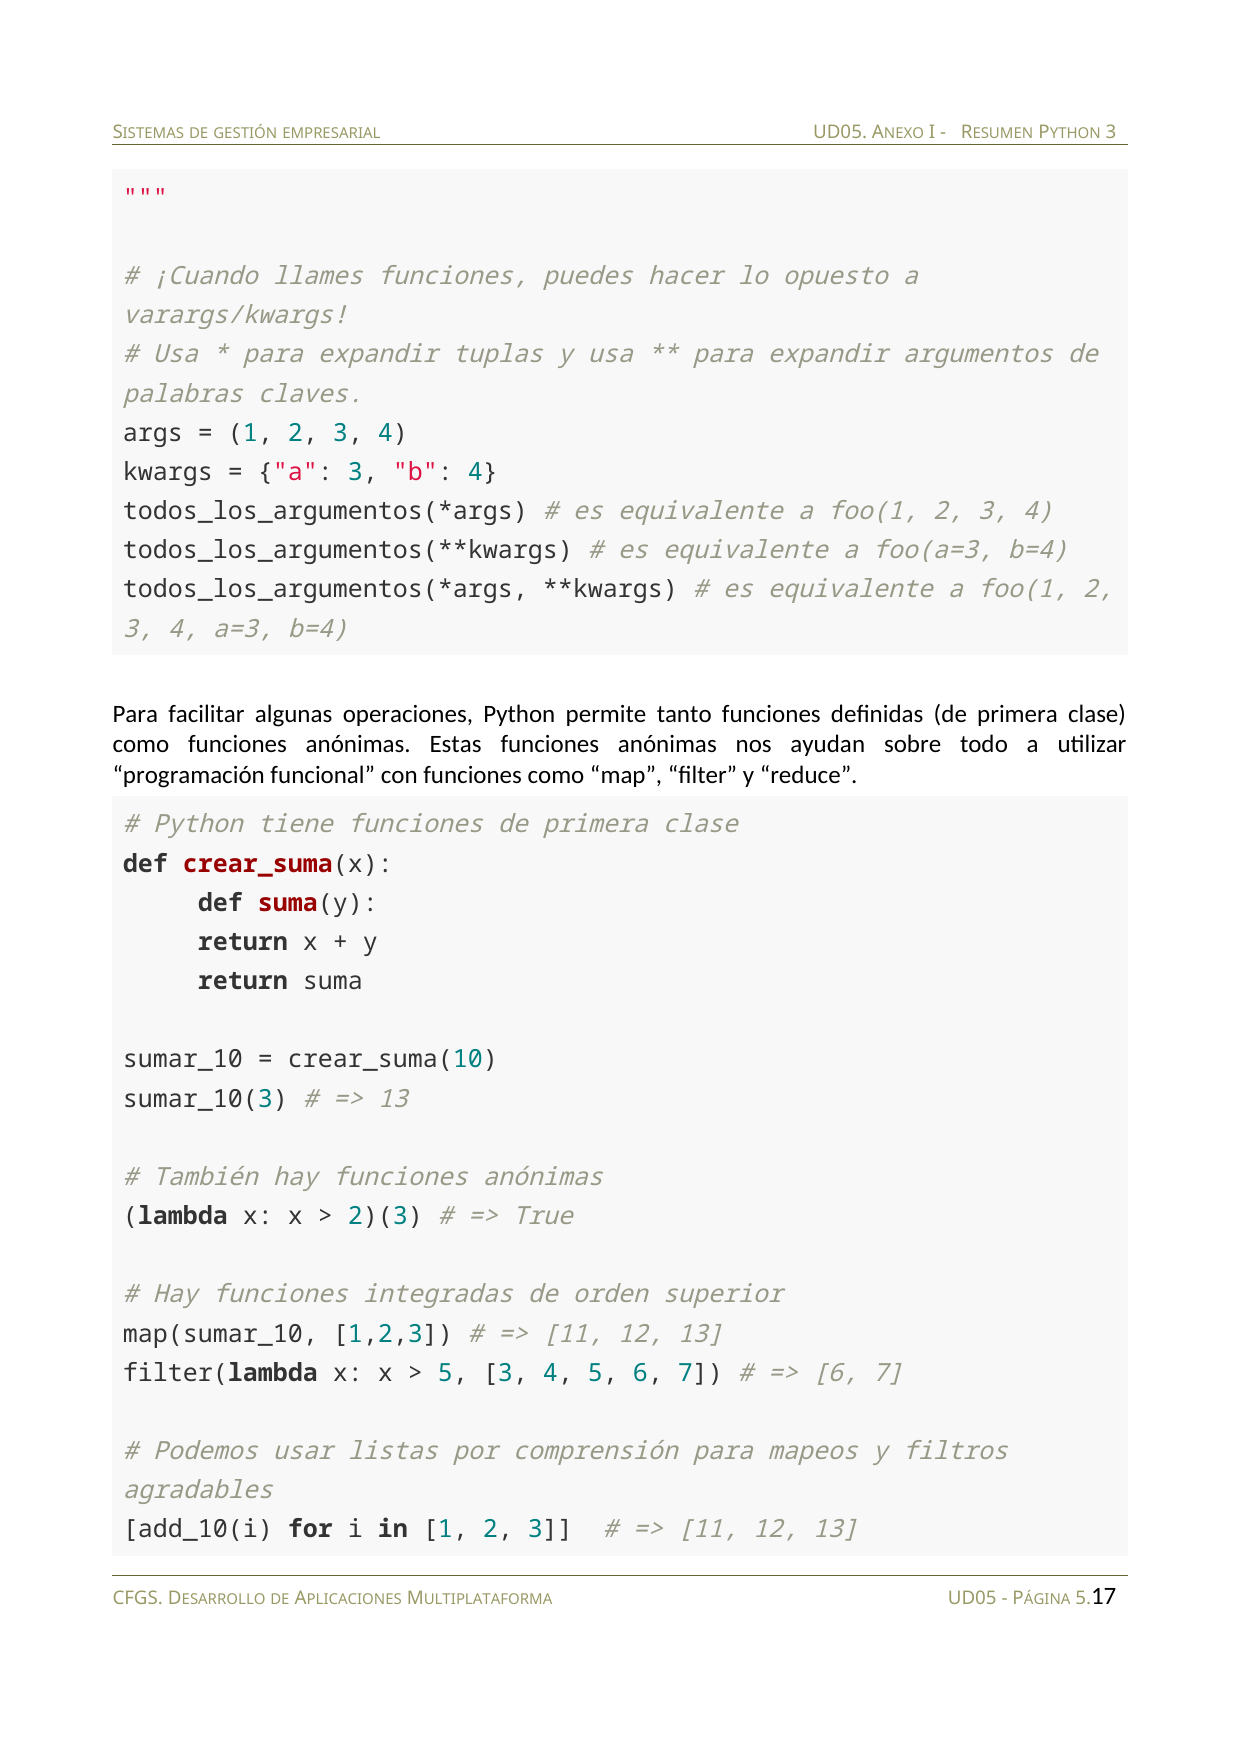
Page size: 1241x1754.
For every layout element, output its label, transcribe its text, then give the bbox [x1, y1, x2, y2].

table_header # Python tiene funciones de primera clase def crear_suma(x): def suma(y): return x + y return suma sumar_10 = crear_suma(10) sumar_10(3) # => 13 # También hay funciones anónimas (lambda x: x > 2)(3) # => True # Hay funciones integradas de orden superior map(sumar_10, [1,2,3]) # => [11, 12, 13] filter(lambda x: x > 5, [3, 4, 5, 6, 7]) # => [6, 7] # Podemos usar listas por comprensión para mapeos y filtros agradables [add_10(i) for i in [1, 2, 3]] # => [11, 12, 13] [112, 796, 1128, 1556]
table_header """ # ¡Cuando llames funciones, puedes hacer lo opuesto a varargs/kwargs! # Usa * para expandir tuplas y usa ** para expandir argumentos de palabras claves. args = (1, 2, 3, 4) kwargs = {"a": 3, "b": 4} todos_los_argumentos(*args) # es equivalente a foo(1, 2, 3, 4) todos_los_argumentos(**kwargs) # es equivalente a foo(a=3, b=4) todos_los_argumentos(*args, **kwargs) # es equivalente a foo(1, 2, 3, 4, a=3, b=4) [112, 169, 1128, 655]
text Para facilitar algunas operaciones, Python permite tanto funciones definidas (de primera clase) como funciones anónimas. Estas funciones anónimas nos ayudan sobre todo a utilizar “programación funcional” con funciones como “map”, “filter” y “reduce”. [112, 698, 1128, 789]
